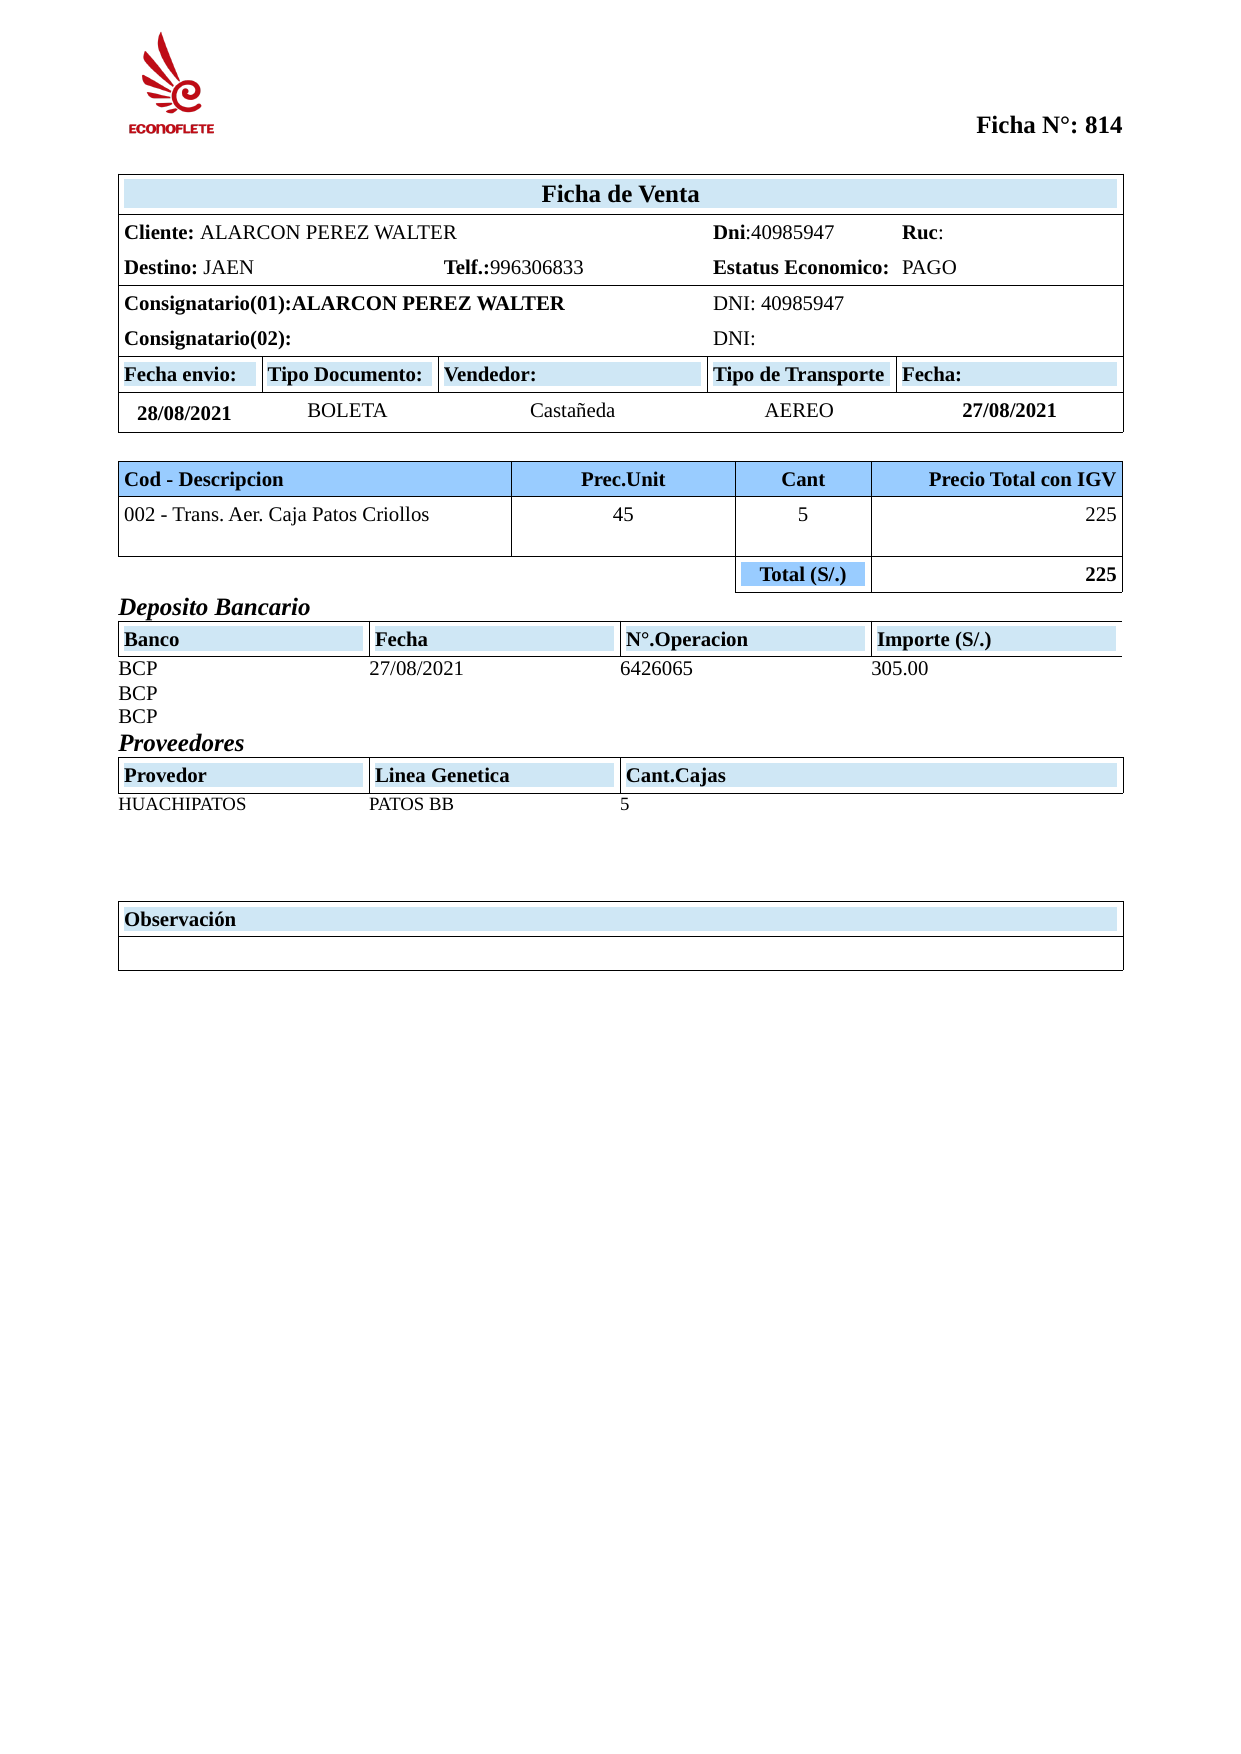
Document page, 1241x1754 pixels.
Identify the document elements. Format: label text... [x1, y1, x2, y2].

table_cell Consignatario(01):ALARCON PEREZ WALTER [119, 286, 707, 321]
table_header Prec.Unit [512, 462, 735, 496]
table_cell [118, 858, 369, 879]
table_cell 5 [736, 497, 871, 556]
table_cell BOLETA [262, 393, 438, 432]
table_cell [871, 705, 1122, 728]
table_cell 225 [872, 497, 1122, 556]
table_header Precio Total con IGV [872, 462, 1122, 496]
table_cell [119, 937, 1123, 969]
table_cell [118, 557, 511, 592]
text Proveedores [118, 728, 1122, 757]
table_cell PAGO [896, 249, 1123, 285]
picture [118, 31, 225, 134]
table_cell Destino: JAEN [119, 249, 438, 285]
table_cell Estatus Economico: [707, 249, 896, 285]
table_cell [369, 815, 620, 836]
table_cell BCP [118, 705, 369, 728]
table_cell DNI: [707, 321, 1123, 356]
table_cell 6426065 [620, 657, 871, 680]
table_header Importe (S/.) [872, 622, 1122, 656]
table_cell 28/08/2021 [119, 393, 262, 432]
table_cell [620, 815, 1123, 836]
table_header Linea Genetica [370, 758, 620, 793]
table_cell [369, 858, 620, 879]
table_cell Total (S/.) [736, 557, 871, 592]
table_cell Cliente: ALARCON PEREZ WALTER [119, 215, 707, 249]
table_cell [620, 858, 1123, 879]
table_cell 5 [620, 794, 1123, 814]
text Deposito Bancario [118, 592, 1122, 621]
table_cell Consignatario(02): [119, 321, 707, 356]
table_header Provedor [119, 758, 369, 793]
table_cell BCP [118, 680, 369, 704]
table_header Banco [119, 622, 369, 656]
table_header Fecha [370, 622, 620, 656]
table_cell PATOS BB [369, 794, 620, 814]
table_cell [369, 705, 620, 728]
table_cell 002 - Trans. Aer. Caja Patos Criollos [119, 497, 511, 556]
table_cell [118, 815, 369, 836]
table_cell [369, 680, 620, 704]
table_cell [871, 680, 1122, 704]
table_cell 225 [872, 557, 1122, 592]
table_header Cod - Descripcion [119, 462, 511, 496]
table_cell 45 [512, 497, 735, 556]
table_header Ficha de Venta [119, 175, 1123, 214]
table_cell [620, 705, 871, 728]
table_header N°.Operacion [621, 622, 871, 656]
table_cell [369, 836, 620, 858]
table_cell [118, 836, 369, 858]
table_cell [620, 680, 871, 704]
table_header Cant [736, 462, 871, 496]
table_cell Fecha envio: [119, 357, 262, 392]
table_cell Telf.:996306833 [438, 249, 707, 285]
table_header Observación [119, 902, 1123, 936]
table_cell DNI: 40985947 [707, 286, 1123, 321]
table_cell 27/08/2021 [896, 393, 1123, 432]
table_cell [620, 836, 1123, 858]
table_cell Tipo Documento: [263, 357, 438, 392]
table_cell [511, 557, 735, 592]
table_cell Ruc: [896, 215, 1123, 249]
table_cell 305.00 [871, 657, 1122, 680]
table_cell Castañeda [438, 393, 707, 432]
table_cell Vendedor: [439, 357, 707, 392]
table_cell AEREO [707, 393, 896, 432]
table_cell [620, 879, 1123, 901]
table_cell Dni:40985947 [707, 215, 896, 249]
table_cell Fecha: [897, 357, 1123, 392]
table_cell 27/08/2021 [369, 657, 620, 680]
table_cell BCP [118, 657, 369, 680]
table_cell [369, 879, 620, 901]
table_cell Tipo de Transporte [708, 357, 896, 392]
table_cell HUACHIPATOS [118, 794, 369, 814]
table_cell [118, 879, 369, 901]
table_header Cant.Cajas [621, 758, 1123, 793]
